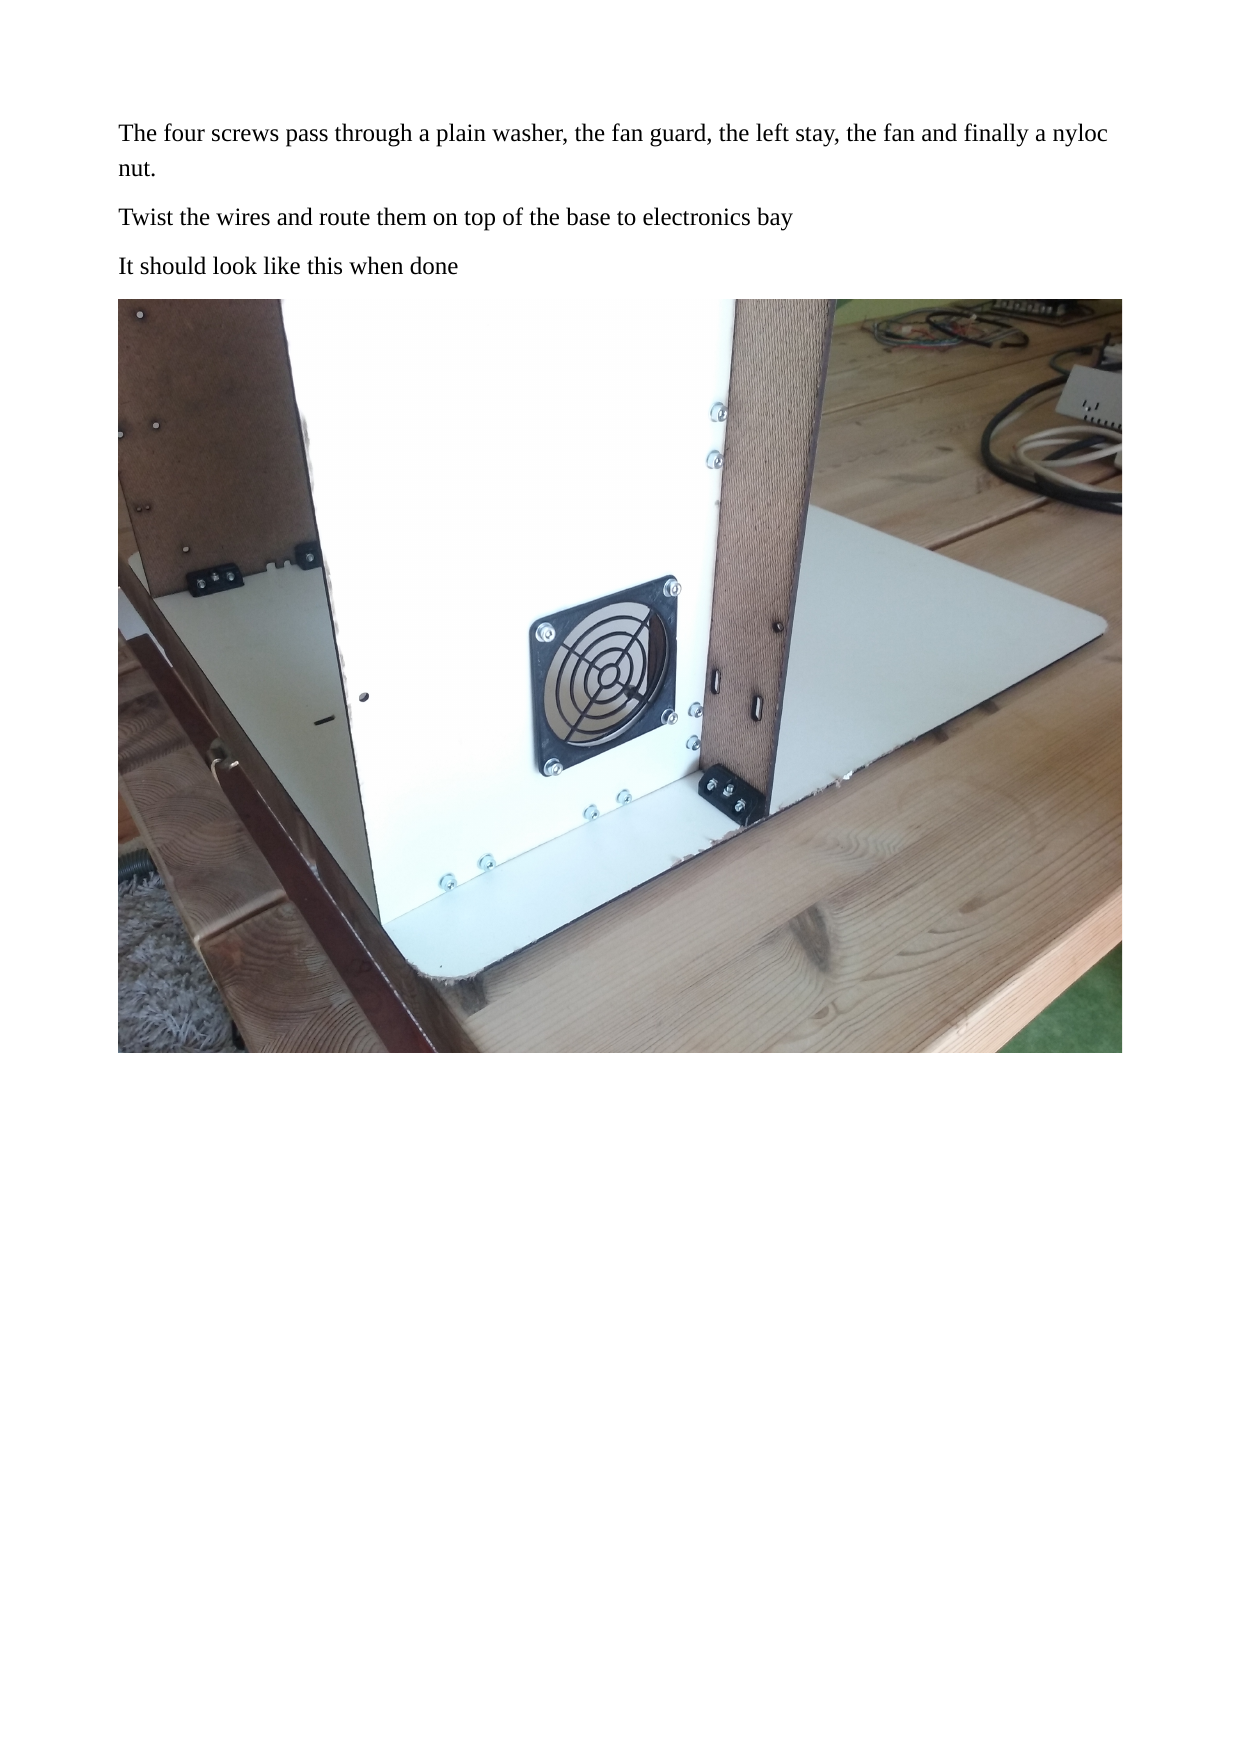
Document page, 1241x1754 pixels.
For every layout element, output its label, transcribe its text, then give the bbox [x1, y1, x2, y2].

text It should look like this when done [118, 251, 1122, 279]
picture [118, 299, 1123, 1053]
text Twist the wires and route them on top of the base to electronics bay [118, 202, 1122, 230]
text The four screws pass through a plain washer, the fan guard, the left stay, the fan and finally a nyloc nut. [118, 118, 1122, 181]
